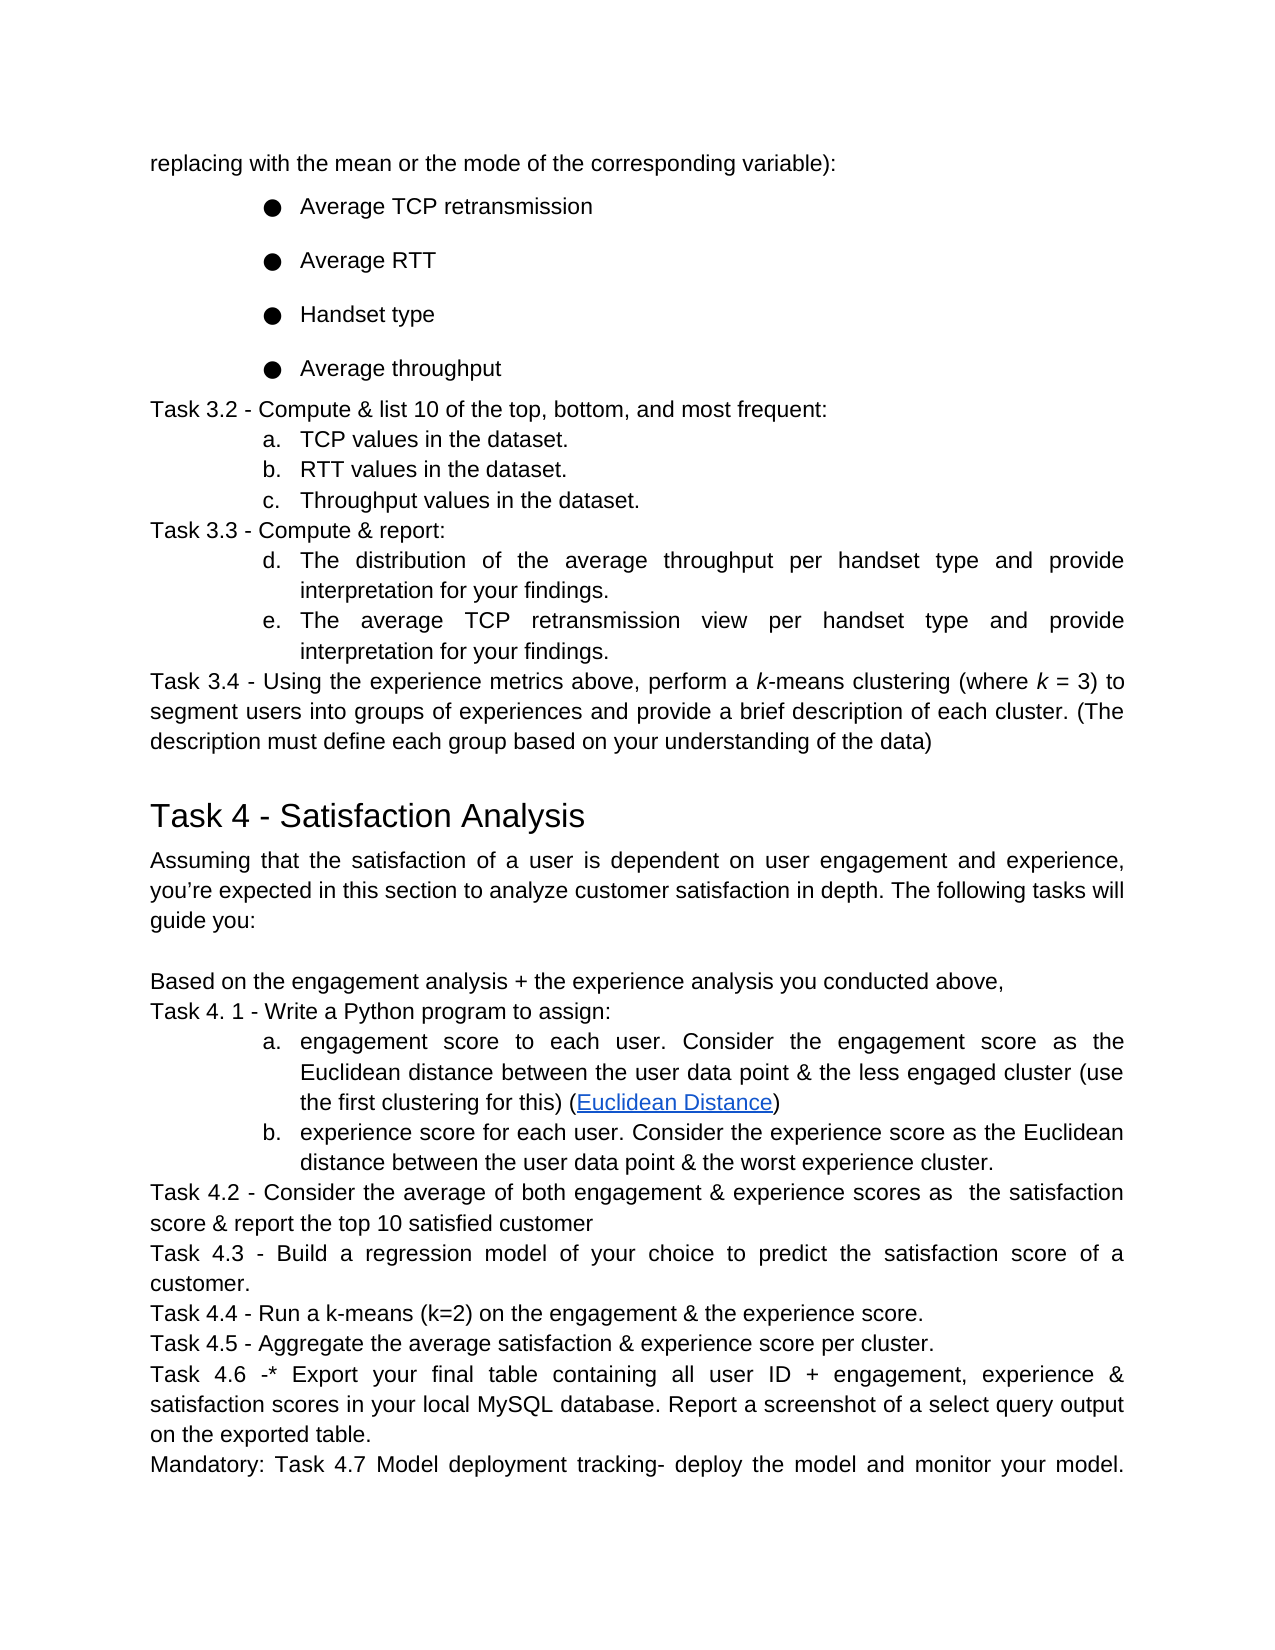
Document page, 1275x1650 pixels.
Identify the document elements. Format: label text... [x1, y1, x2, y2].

list TCP values in the dataset. [262, 426, 1125, 453]
list RTT values in the dataset. [262, 456, 1125, 483]
list Handset type [262, 288, 1125, 335]
list Average throughput [262, 342, 1125, 389]
text Task 4.6 -* Export your final table containing all user ID + engagement, experience & satisfaction scores in your local MySQL database. Report a screenshot of a select query output on the exported table. [150, 1361, 1125, 1447]
list The average TCP retransmission view per handset type and provide interpretation for your findings. [262, 607, 1125, 664]
text Task 4.2 - Consider the average of both engagement & experience scores as the satisfaction score & report the top 10 satisfied customer [150, 1179, 1125, 1236]
list Throughput values in the dataset. [262, 487, 1125, 513]
text Task 4. 1 - Write a Python program to assign: [150, 998, 1125, 1024]
text Task 4.4 - Run a k-means (k=2) on the engagement & the experience score. [150, 1300, 1125, 1326]
list engagement score to each user. Consider the engagement score as the Euclidean distance between the user data point & the less engaged cluster (use the first clustering for this) (Euclidean Distance) [262, 1028, 1125, 1115]
list Average TCP retransmission [262, 180, 1125, 227]
text Based on the engagement analysis + the experience analysis you conducted above, [150, 968, 1125, 994]
text Task 3.4 - Using the experience metrics above, perform a k-means clustering (where k = 3) to segment users into groups of experiences and provide a brief description of each cluster. (The description must define each group based on your understanding of the data) [150, 668, 1125, 755]
text Task 3.3 - Compute & report: [150, 517, 1125, 543]
text Task 4.5 - Aggregate the average satisfaction & experience score per cluster. [150, 1330, 1125, 1357]
list experience score for each user. Consider the experience score as the Euclidean distance between the user data point & the worst experience cluster. [262, 1119, 1125, 1175]
text Assuming that the satisfaction of a user is dependent on user engagement and experience, you’re expected in this section to analyze customer satisfaction in depth. The following tasks will guide you: [150, 847, 1125, 934]
text Task 4.3 - Build a regression model of your choice to predict the satisfaction score of a customer. [150, 1240, 1125, 1296]
subtitle Task 4 - Satisfaction Analysis [150, 796, 1125, 834]
text Mandatory: Task 4.7 Model deployment tracking- deploy the model and monitor your model. [150, 1451, 1125, 1477]
list The distribution of the average throughput per handset type and provide interpretation for your findings. [262, 547, 1125, 604]
text Task 3.2 - Compute & list 10 of the top, bottom, and most frequent: [150, 396, 1125, 422]
list Average RTT [262, 234, 1125, 281]
text replacing with the mean or the mode of the corresponding variable): [150, 150, 1125, 176]
